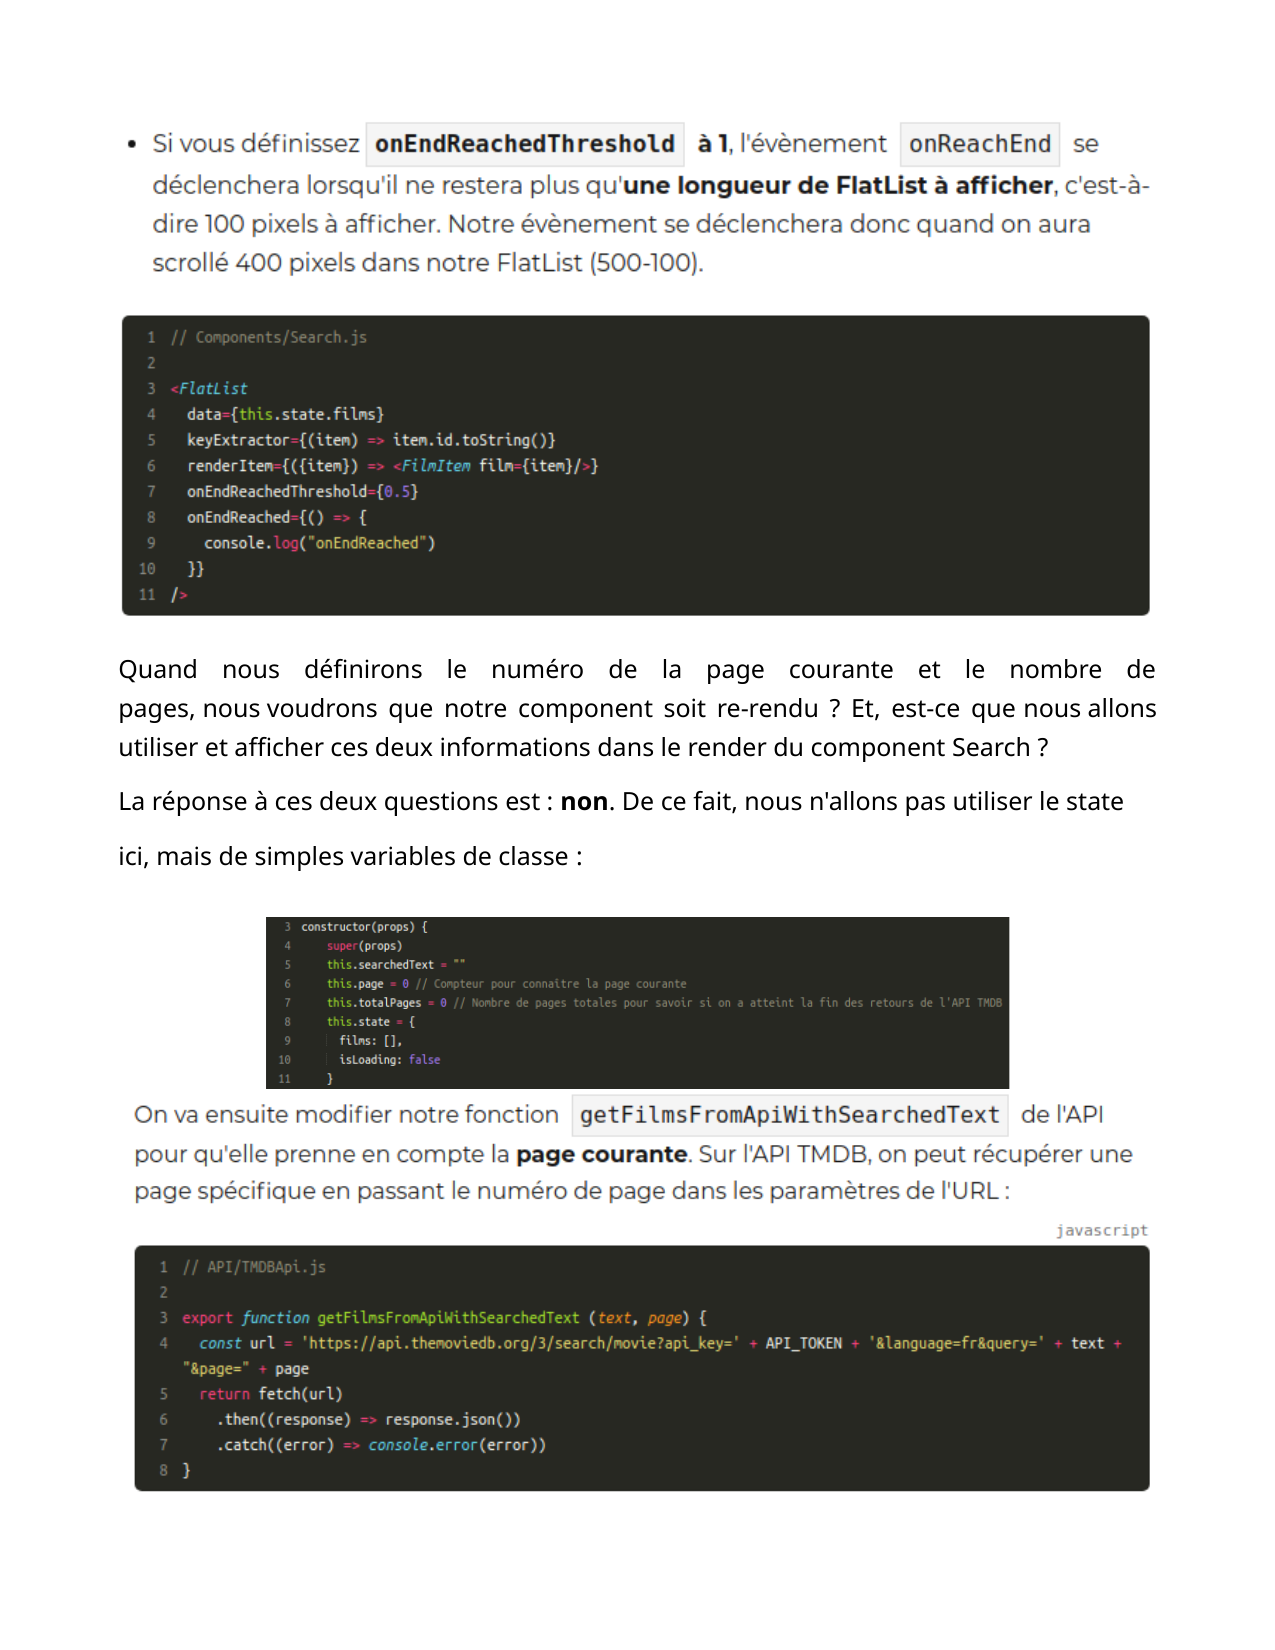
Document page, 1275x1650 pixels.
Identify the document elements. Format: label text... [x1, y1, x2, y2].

picture [118, 310, 1157, 623]
picture [118, 917, 1157, 1497]
text La réponse à ces deux questions est : non. De ce fait, nous n'allons pas utiliser le state ici, mais de simples variables de classe : [118, 783, 1157, 872]
text Quand nous définirons le numéro de la page courante et le nombre de pages, nous voudrons que notre component soit re-rendu ? Et, est-ce que nous allons utiliser et afficher ces deux informations dans le render du component Search ? [118, 651, 1157, 764]
picture [118, 118, 1157, 282]
